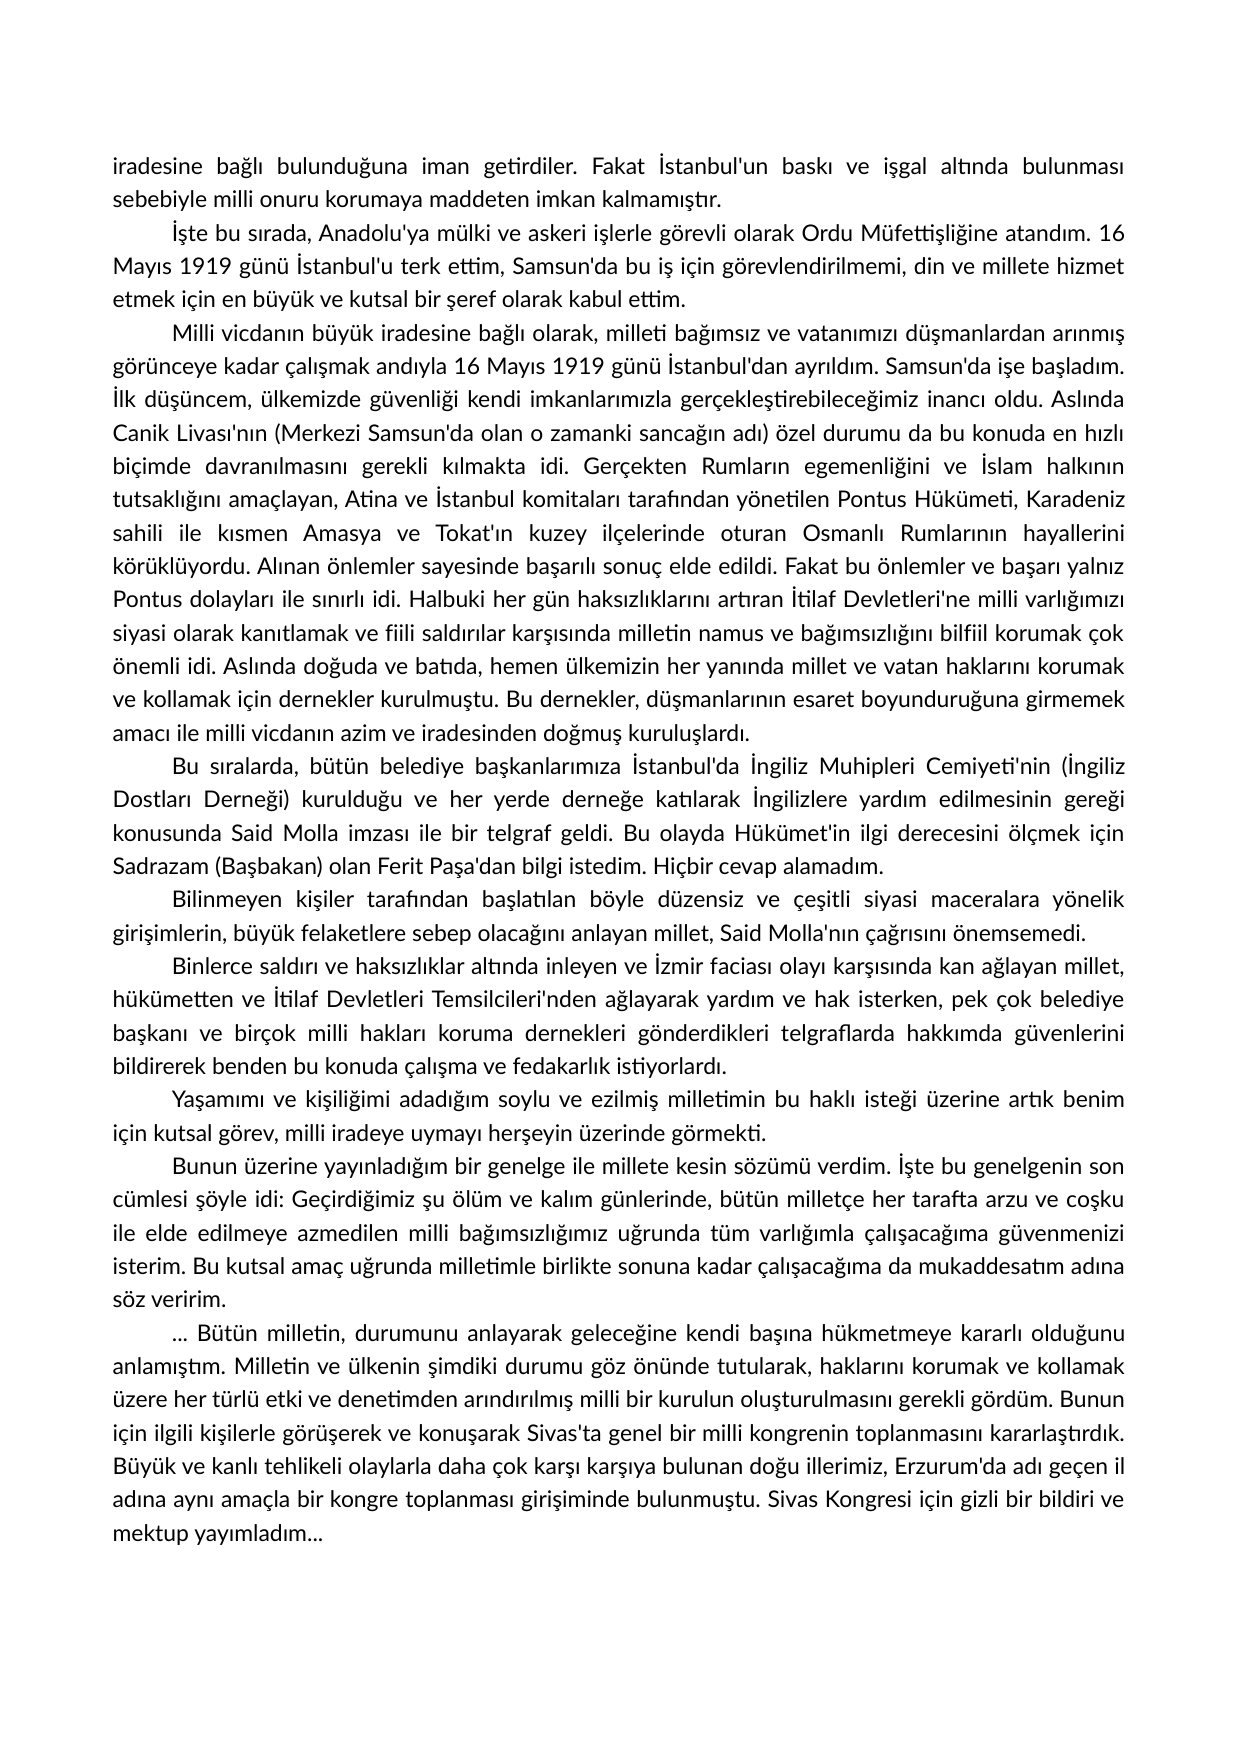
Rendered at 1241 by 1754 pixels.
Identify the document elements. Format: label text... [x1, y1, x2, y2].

text Bilinmeyen kişiler tarafından başlatılan böyle düzensiz ve çeşitli siyasi maceralara yönelik girişimlerin, büyük felaketlere sebep olacağını anlayan millet, Said Molla'nın çağrısını önemsemedi. [112, 881, 1126, 948]
text Milli vicdanın büyük iradesine bağlı olarak, milleti bağımsız ve vatanımızı düşmanlardan arınmış görünceye kadar çalışmak andıyla 16 Mayıs 1919 günü İstanbul'dan ayrıldım. Samsun'da işe başladım. İlk düşüncem, ülkemizde güvenliği kendi imkanlarımızla gerçekleştirebileceğimiz inancı oldu. Aslında Canik Livası'nın (Merkezi Samsun'da olan o zamanki sancağın adı) özel durumu da bu konuda en hızlı biçimde davranılmasını gerekli kılmakta idi. Gerçekten Rumların egemenliğini ve İslam halkının tutsaklığını amaçlayan, Atina ve İstanbul komitaları tarafından yönetilen Pontus Hükümeti, Karadeniz sahili ile kısmen Amasya ve Tokat'ın kuzey ilçelerinde oturan Osmanlı Rumlarının hayallerini körüklüyordu. Alınan önlemler sayesinde başarılı sonuç elde edildi. Fakat bu önlemler ve başarı yalnız Pontus dolayları ile sınırlı idi. Halbuki her gün haksızlıklarını artıran İtilaf Devletleri'ne milli varlığımızı siyasi olarak kanıtlamak ve fiili saldırılar karşısında milletin namus ve bağımsızlığını bilfiil korumak çok önemli idi. Aslında doğuda ve batıda, hemen ülkemizin her yanında millet ve vatan haklarını korumak ve kollamak için dernekler kurulmuştu. Bu dernekler, düşmanlarının esaret boyunduruğuna girmemek amacı ile milli vicdanın azim ve iradesinden doğmuş kuruluşlardı. [112, 314, 1126, 748]
text Yaşamımı ve kişiliğimi adadığım soylu ve ezilmiş milletimin bu haklı isteği üzerine artık benim için kutsal görev, milli iradeye uymayı herşeyin üzerinde görmekti. [112, 1081, 1126, 1148]
text İşte bu sırada, Anadolu'ya mülki ve askeri işlerle görevli olarak Ordu Müfettişliğine atandım. 16 Mayıs 1919 günü İstanbul'u terk ettim, Samsun'da bu iş için görevlendirilmemi, din ve millete hizmet etmek için en büyük ve kutsal bir şeref olarak kabul ettim. [112, 214, 1126, 314]
text Bu sıralarda, bütün belediye başkanlarımıza İstanbul'da İngiliz Muhipleri Cemiyeti'nin (İngiliz Dostları Derneği) kurulduğu ve her yerde derneğe katılarak İngilizlere yardım edilmesinin gereği konusunda Said Molla imzası ile bir telgraf geldi. Bu olayda Hükümet'in ilgi derecesini ölçmek için Sadrazam (Başbakan) olan Ferit Paşa'dan bilgi istedim. Hiçbir cevap alamadım. [112, 748, 1126, 881]
text Bunun üzerine yayınladığım bir genelge ile millete kesin sözümü verdim. İşte bu genelgenin son cümlesi şöyle idi: Geçirdiğimiz şu ölüm ve kalım günlerinde, bütün milletçe her tarafta arzu ve coşku ile elde edilmeye azmedilen milli bağımsızlığımız uğrunda tüm varlığımla çalışacağıma güvenmenizi isterim. Bu kutsal amaç uğrunda milletimle birlikte sonuna kadar çalışacağıma da mukaddesatım adına söz veririm. [112, 1148, 1126, 1314]
text iradesine bağlı bulunduğuna iman getirdiler. Fakat İstanbul'un baskı ve işgal altında bulunması sebebiyle milli onuru korumaya maddeten imkan kalmamıştır. [112, 148, 1126, 214]
text ... Bütün milletin, durumunu anlayarak geleceğine kendi başına hükmetmeye kararlı olduğunu anlamıştım. Milletin ve ülkenin şimdiki durumu göz önünde tutularak, haklarını korumak ve kollamak üzere her türlü etki ve denetimden arındırılmış milli bir kurulun oluşturulmasını gerekli gördüm. Bunun için ilgili kişilerle görüşerek ve konuşarak Sivas'ta genel bir milli kongrenin toplanmasını kararlaştırdık. Büyük ve kanlı tehlikeli olaylarla daha çok karşı karşıya bulunan doğu illerimiz, Erzurum'da adı geçen il adına aynı amaçla bir kongre toplanması girişiminde bulunmuştu. Sivas Kongresi için gizli bir bildiri ve mektup yayımladım... [112, 1314, 1126, 1548]
text Binlerce saldırı ve haksızlıklar altında inleyen ve İzmir faciası olayı karşısında kan ağlayan millet, hükümetten ve İtilaf Devletleri Temsilcileri'nden ağlayarak yardım ve hak isterken, pek çok belediye başkanı ve birçok milli hakları koruma dernekleri gönderdikleri telgraflarda hakkımda güvenlerini bildirerek benden bu konuda çalışma ve fedakarlık istiyorlardı. [112, 948, 1126, 1081]
